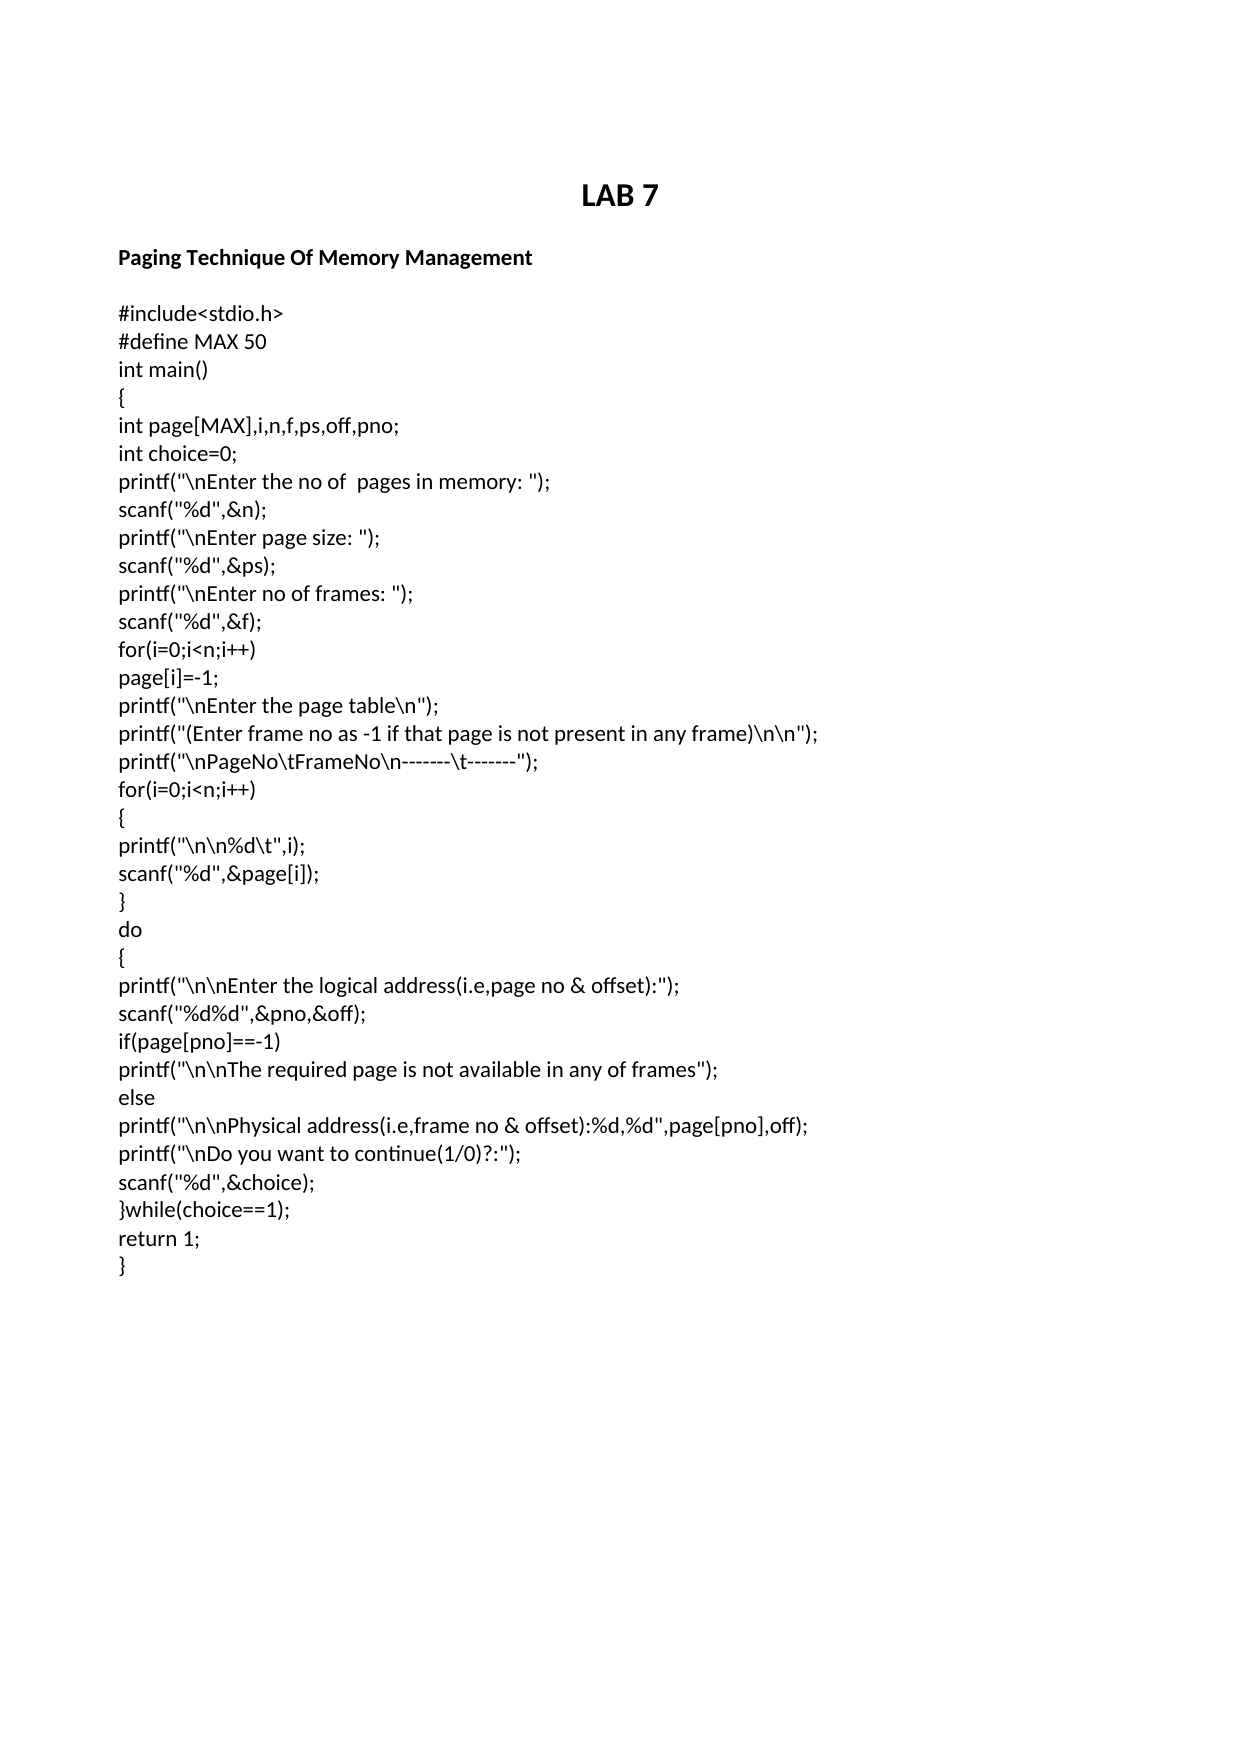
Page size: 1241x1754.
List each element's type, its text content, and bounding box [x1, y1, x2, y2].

text for(i=0;i<n;i++) [118, 635, 1122, 663]
text printf("\nDo you want to continue(1/0)?:"); [118, 1139, 1122, 1168]
text scanf("%d",&page[i]); [118, 859, 1122, 887]
text printf("\n\nThe required page is not available in any of frames"); [118, 1056, 1122, 1083]
text return 1; [118, 1224, 1122, 1252]
text printf("\nEnter the no of pages in memory: "); [118, 467, 1122, 495]
text Paging Technique Of Memory Management [118, 243, 1122, 271]
text scanf("%d",&f); [118, 607, 1122, 635]
text int choice=0; [118, 439, 1122, 467]
text scanf("%d",&choice); [118, 1168, 1122, 1196]
text for(i=0;i<n;i++) [118, 775, 1122, 803]
text { [118, 803, 1122, 831]
text #define MAX 50 [118, 327, 1122, 355]
text printf("(Enter frame no as -1 if that page is not present in any frame)\n\n"); [118, 719, 1122, 747]
text printf("\nPageNo\tFrameNo\n-------\t-------"); [118, 747, 1122, 775]
text page[i]=-1; [118, 663, 1122, 691]
text }while(choice==1); [118, 1196, 1122, 1224]
text } [118, 1252, 1122, 1280]
text else [118, 1083, 1122, 1112]
text { [118, 943, 1122, 971]
text scanf("%d%d",&pno,&off); [118, 999, 1122, 1027]
text scanf("%d",&n); [118, 495, 1122, 523]
text } [118, 887, 1122, 915]
text printf("\n\nPhysical address(i.e,frame no & offset):%d,%d",page[pno],off); [118, 1112, 1122, 1139]
text do [118, 915, 1122, 943]
text printf("\n\n%d\t",i); [118, 831, 1122, 859]
text printf("\nEnter the page table\n"); [118, 691, 1122, 719]
text printf("\nEnter no of frames: "); [118, 579, 1122, 607]
text if(page[pno]==-1) [118, 1027, 1122, 1056]
text scanf("%d",&ps); [118, 551, 1122, 579]
text { [118, 383, 1122, 411]
text LAB 7 [118, 174, 1122, 215]
text int page[MAX],i,n,f,ps,off,pno; [118, 411, 1122, 439]
text int main() [118, 355, 1122, 383]
text printf("\nEnter page size: "); [118, 523, 1122, 551]
text #include<stdio.h> [118, 299, 1122, 327]
text printf("\n\nEnter the logical address(i.e,page no & offset):"); [118, 971, 1122, 999]
